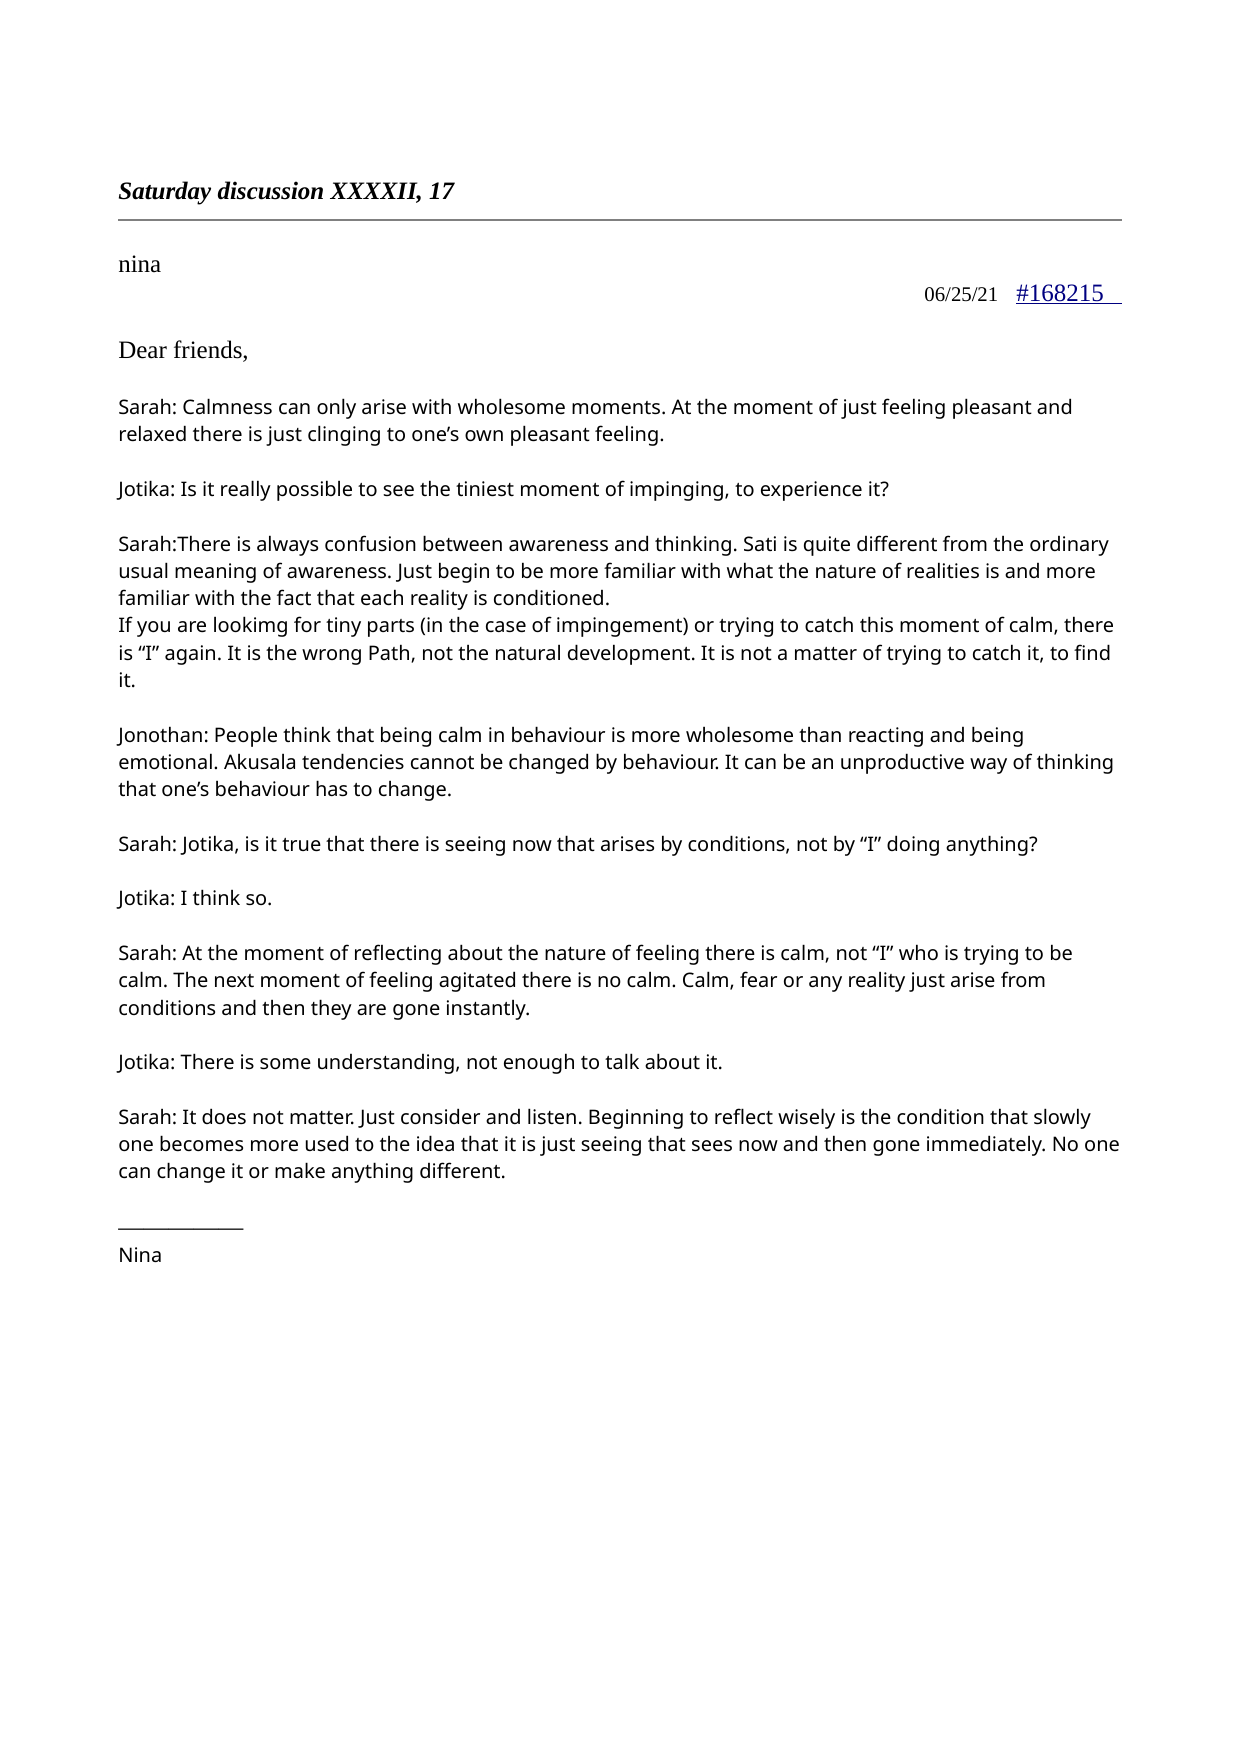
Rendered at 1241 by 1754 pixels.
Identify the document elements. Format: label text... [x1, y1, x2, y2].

subtitle Saturday discussion XXXXII, 17 [118, 176, 1122, 205]
table_header nina 06/25/21 #168215 Dear friends, Sarah: Calmness can only arise with wholesome moments. At the moment of just feeling pleasant and relaxed there is just clinging to one’s own pleasant feeling. Jotika: Is it really possible to see the tiniest moment of impinging, to experience it? Sarah:There is always confusion between awareness and thinking. Sati is quite different from the ordinary usual meaning of awareness. Just begin to be more familiar with what the nature of realities is and more familiar with the fact that each reality is conditioned. If you are lookimg for tiny parts (in the case of impingement) or trying to catch this moment of calm, there is “I” again. It is the wrong Path, not the natural development. It is not a matter of trying to catch it, to find it. Jonothan: People think that being calm in behaviour is more wholesome than reacting and being emotional. Akusala tendencies cannot be changed by behaviour. It can be an unproductive way of thinking that one’s behaviour has to change. Sarah: Jotika, is it true that there is seeing now that arises by conditions, not by “I” doing anything? Jotika: I think so. Sarah: At the moment of reflecting about the nature of feeling there is calm, not “I” who is trying to be calm. The next moment of feeling agitated there is no calm. Calm, fear or any reality just arise from conditions and then they are gone instantly. Jotika: There is some understanding, not enough to talk about it. Sarah: It does not matter. Just consider and listen. Beginning to reflect wisely is the condition that slowly one becomes more used to the idea that it is just seeing that sees now and then gone immediately. No one can change it or make anything different. ————— Nina [118, 221, 1122, 1297]
